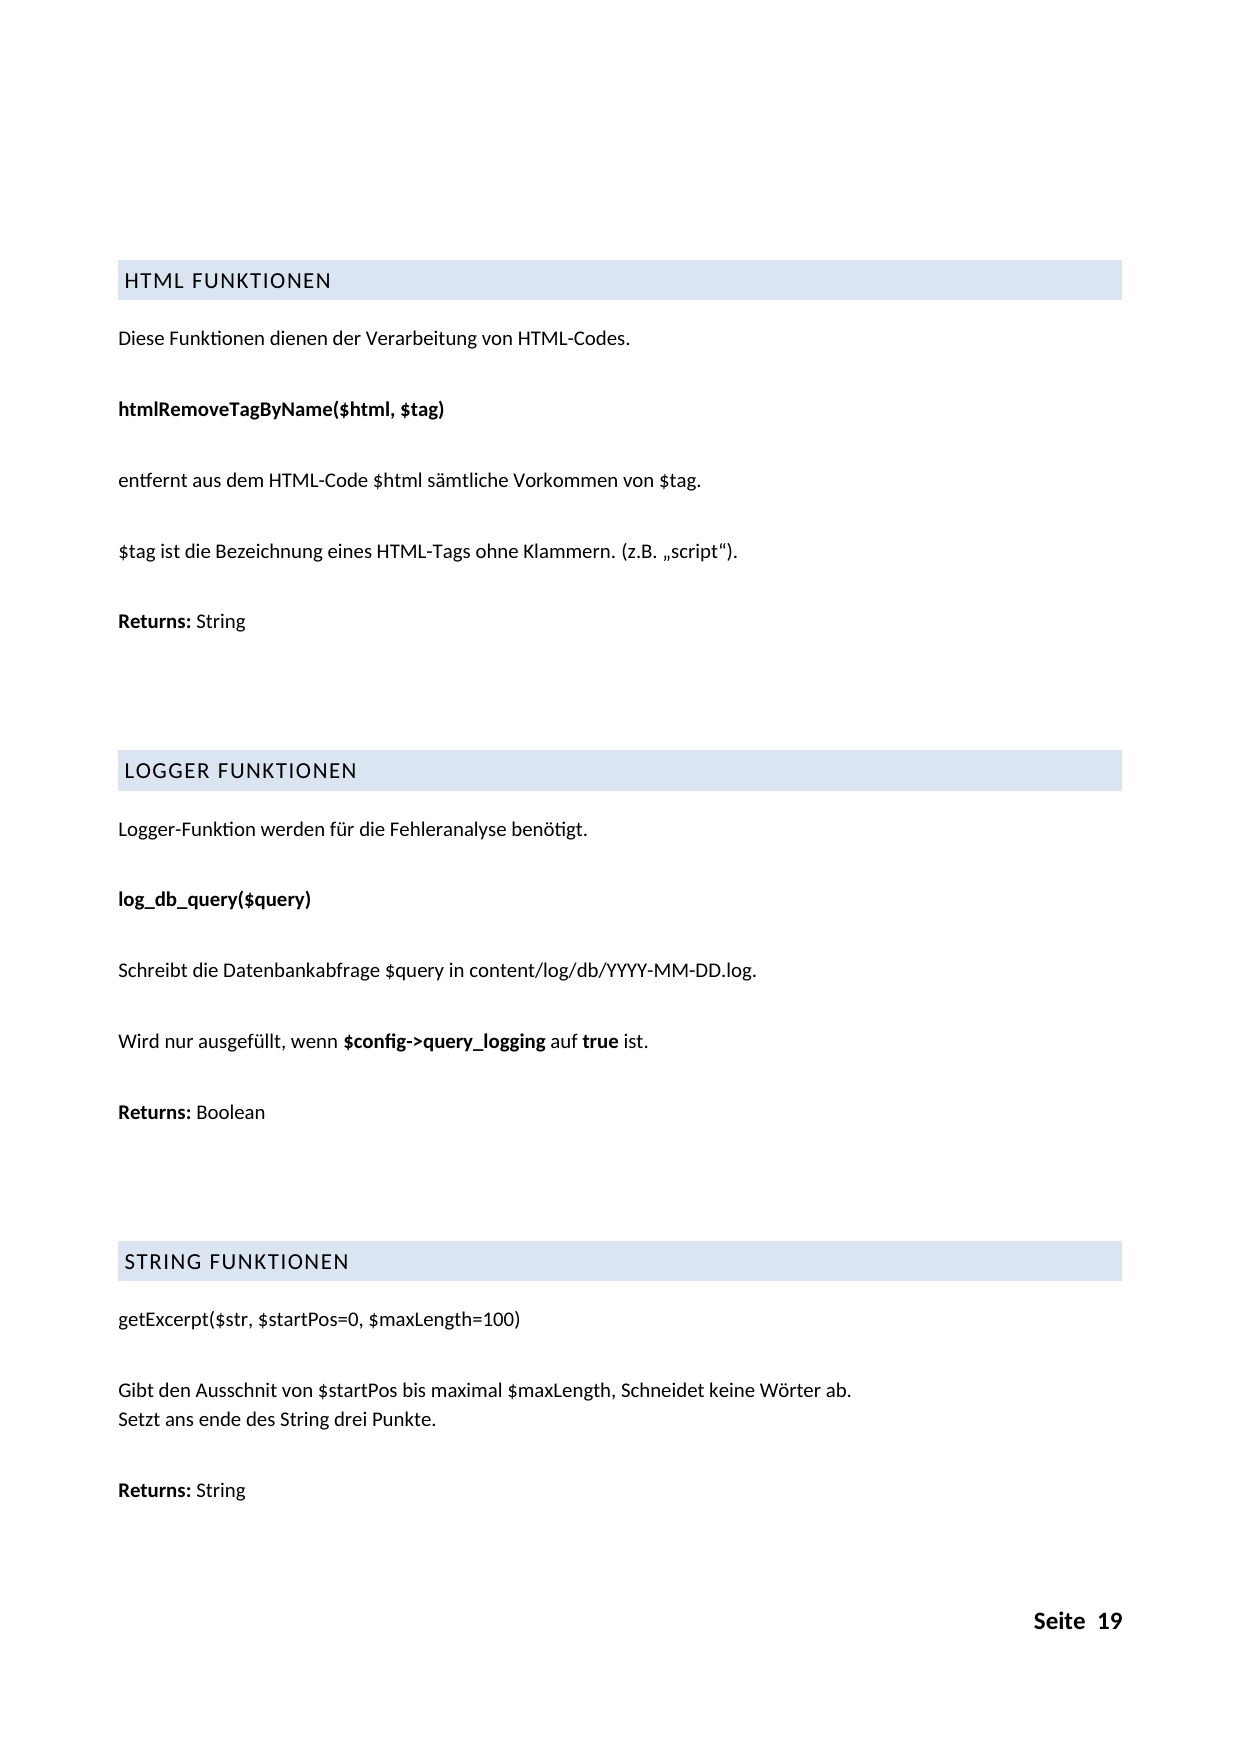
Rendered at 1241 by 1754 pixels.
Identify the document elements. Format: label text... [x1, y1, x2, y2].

text Gibt den Ausschnit von $startPos bis maximal $maxLength, Schneidet keine Wörter ab. Setzt ans ende des String drei Punkte. [118, 1377, 1122, 1432]
text htmlRemoveTagByName($html, $tag) [118, 396, 1122, 422]
subtitle HTML Funktionen [124, 266, 1116, 294]
text Wird nur ausgefüllt, wenn $config->query_logging auf true ist. [118, 1028, 1122, 1054]
text Returns: String [118, 1477, 1122, 1503]
subtitle Logger Funktionen [124, 757, 1116, 784]
text log_db_query($query) [118, 887, 1122, 912]
text Schreibt die Datenbankabfrage $query in content/log/db/YYYY-MM-DD.log. [118, 957, 1122, 983]
text $tag ist die Bezeichnung eines HTML-Tags ohne Klammern. (z.B. „script“). [118, 538, 1122, 563]
text Returns: Boolean [118, 1099, 1122, 1124]
text entfernt aus dem HTML-Code $html sämtliche Vorkommen von $tag. [118, 467, 1122, 492]
text Diese Funktionen dienen der Verarbeitung von HTML-Codes. [118, 325, 1122, 351]
text Logger-Funktion werden für die Fehleranalyse benötigt. [118, 816, 1122, 841]
subtitle String Funktionen [124, 1247, 1116, 1275]
text getExcerpt($str, $startPos=0, $maxLength=100) [118, 1306, 1122, 1332]
text Returns: String [118, 609, 1122, 634]
